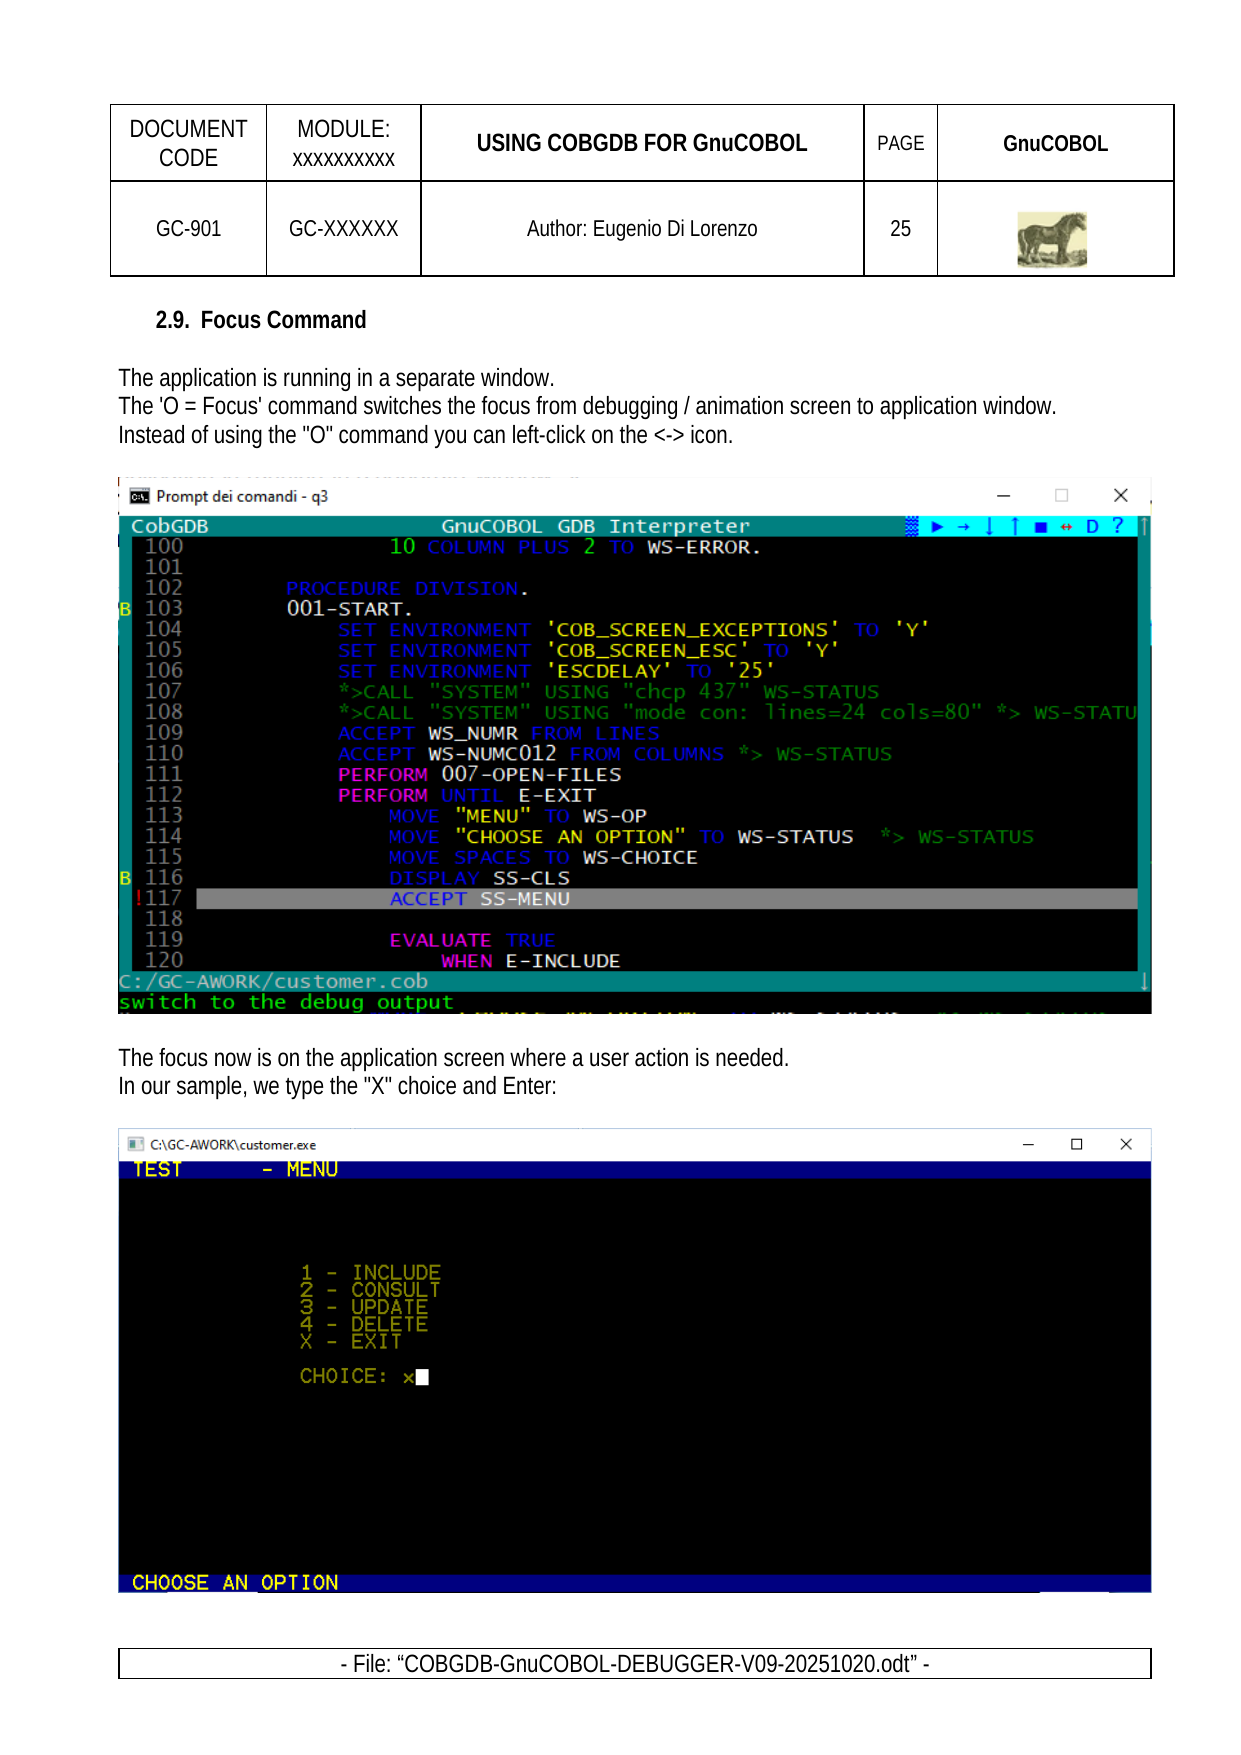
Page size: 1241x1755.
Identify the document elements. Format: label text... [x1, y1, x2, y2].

text The focus now is on the application screen where a user action is needed. [118, 1042, 1152, 1071]
text The application is running in a separate window. [118, 362, 1152, 391]
text Instead of using the "O" command you can left-click on the <-> icon. [118, 420, 1152, 448]
text The 'O = Focus' command switches the focus from debugging / animation screen to application window. [118, 391, 1152, 420]
text In our sample, we type the "X" choice and Enter: [118, 1071, 1152, 1100]
subtitle Focus Command [156, 305, 1152, 334]
